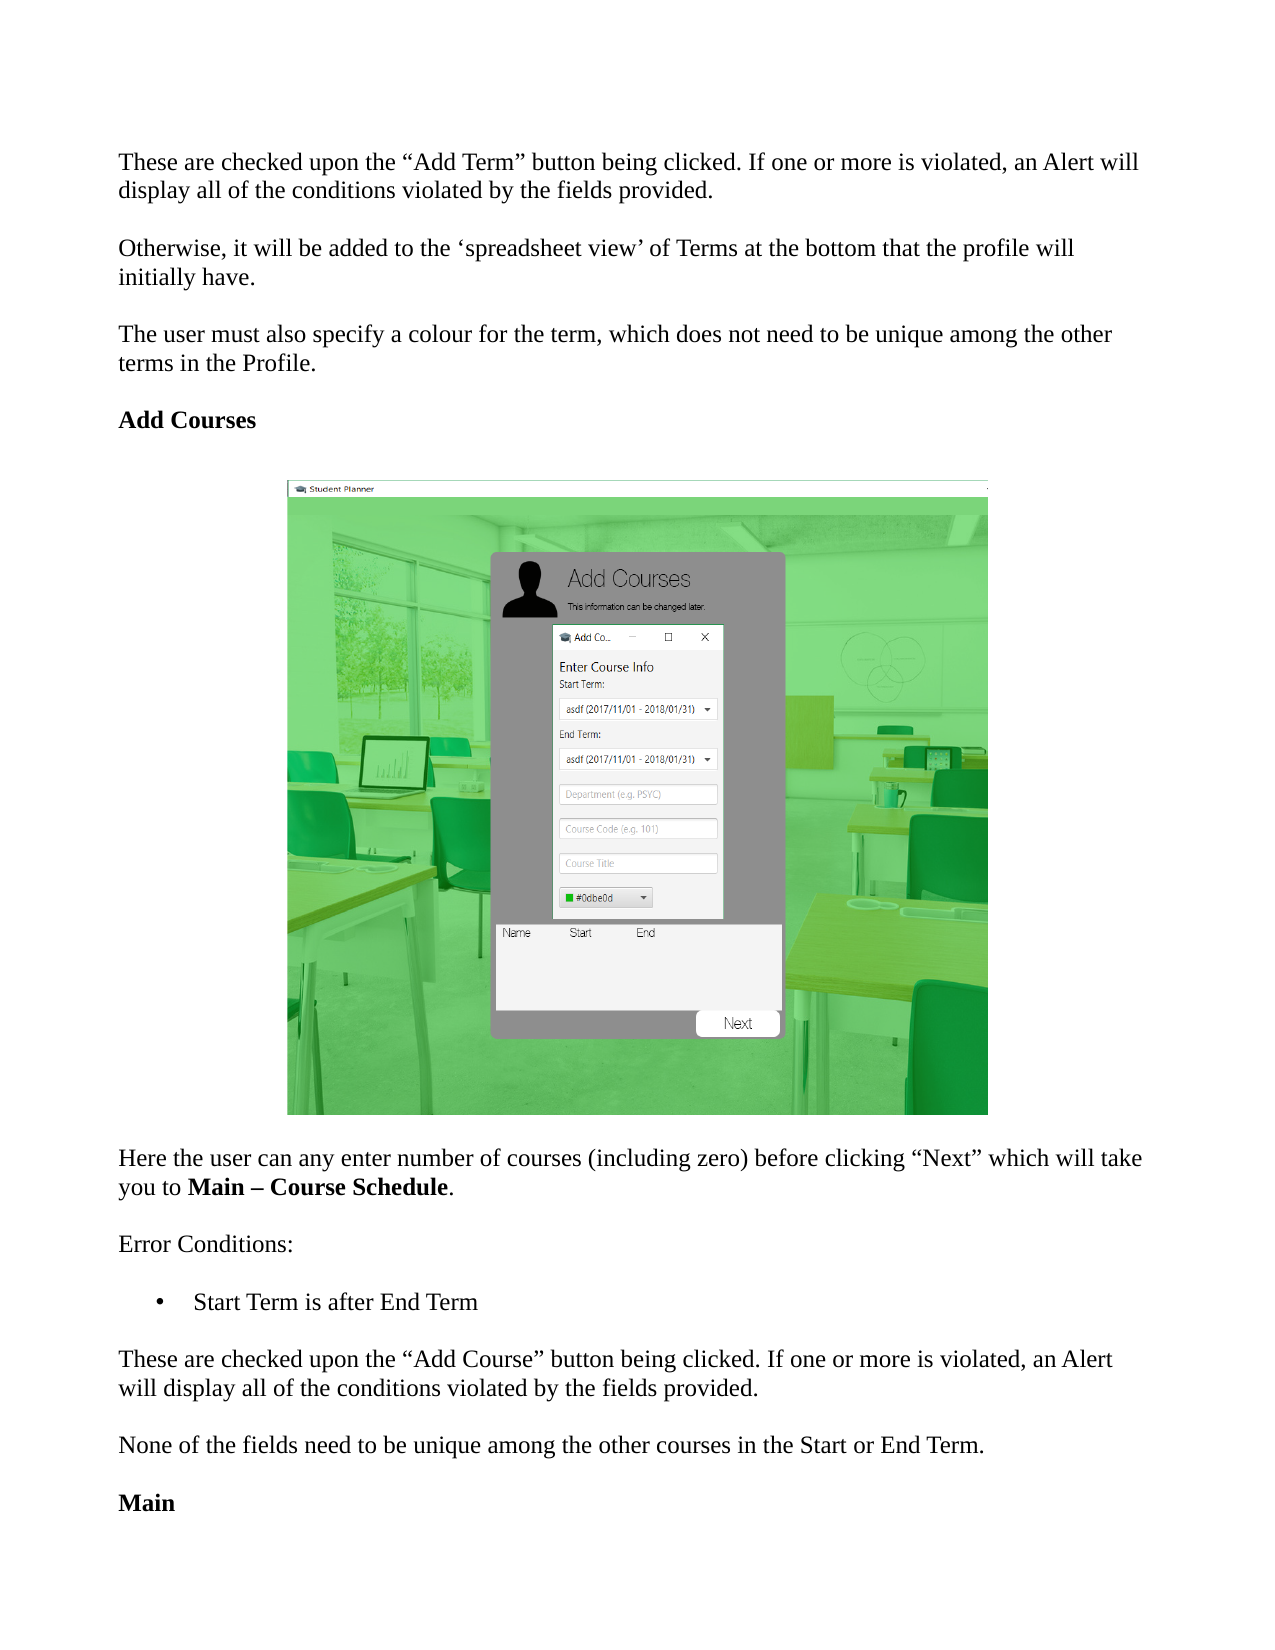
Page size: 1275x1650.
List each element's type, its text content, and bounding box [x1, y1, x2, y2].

text Main [118, 1488, 1157, 1517]
picture [287, 480, 988, 1115]
text These are checked upon the “Add Course” button being clicked. If one or more is violated, an Alert will display all of the conditions violated by the fields provided. [118, 1344, 1157, 1402]
list Start Term is after End Term [156, 1287, 1157, 1315]
text Add Courses [118, 406, 1157, 434]
text The user must also specify a colour for the term, which does not need to be unique among the other terms in the Profile. [118, 319, 1157, 377]
text None of the fields need to be unique among the other courses in the Start or End Term. [118, 1430, 1157, 1459]
text These are checked upon the “Add Term” button being clicked. If one or more is violated, an Alert will display all of the conditions violated by the fields provided. [118, 147, 1157, 204]
text Error Conditions: [118, 1229, 1157, 1258]
text Otherwise, it will be added to the ‘spreadsheet view’ of Terms at the bottom that the profile will initially have. [118, 233, 1157, 291]
text Here the user can any enter number of courses (including zero) before clicking “Next” which will take you to Main – Course Schedule. [118, 1143, 1157, 1200]
